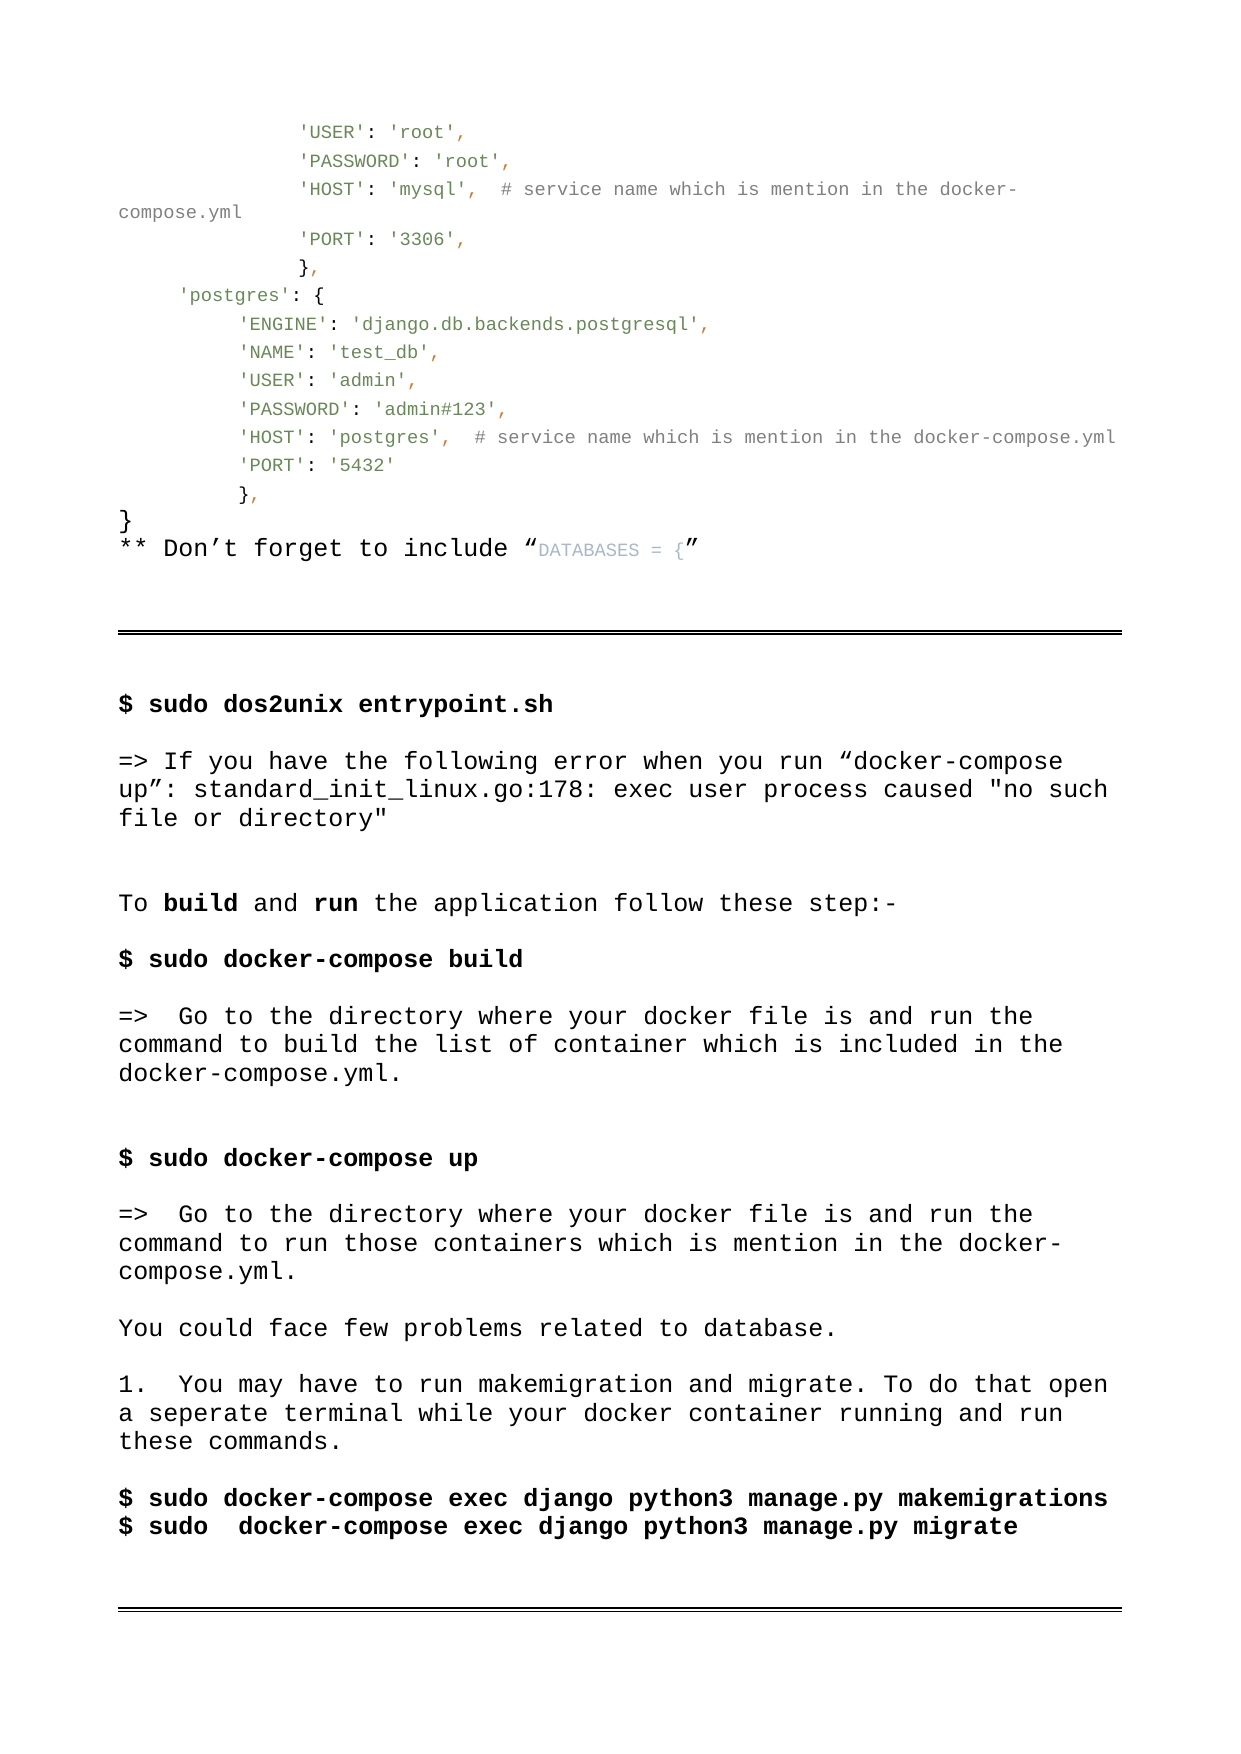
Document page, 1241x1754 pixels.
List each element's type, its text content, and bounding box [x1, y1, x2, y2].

text 'USER': 'admin', [118, 366, 1122, 394]
text $ sudo docker-compose build [118, 947, 1122, 975]
text $ sudo dos2unix entrypoint.sh [118, 692, 1122, 720]
text => If you have the following error when you run “docker-compose up”: standard_init_linux.go:178: exec user process caused "no such file or directory" [118, 748, 1122, 833]
text $ sudo docker-compose up [118, 1145, 1122, 1173]
text => Go to the directory where your docker file is and run the command to build the list of container which is included in the docker-compose.yml. [118, 1003, 1122, 1088]
text ** Don’t forget to include “DATABASES = {” [118, 536, 1122, 564]
text }, [118, 479, 1122, 508]
text 'PASSWORD': 'admin#123', [118, 394, 1122, 423]
text }, [118, 253, 1122, 281]
text You could face few problems related to database. [118, 1315, 1122, 1343]
text 'PORT': '3306', [118, 224, 1122, 253]
text 'NAME': 'test_db', [118, 338, 1122, 366]
text } [118, 508, 1122, 536]
text $ sudo docker-compose exec django python3 manage.py migrate [118, 1513, 1122, 1542]
text 'postgres': { [118, 281, 1122, 309]
text 'PASSWORD': 'root', [118, 146, 1122, 175]
text 'PORT': '5432' [118, 451, 1122, 479]
text To build and run the application follow these step:- [118, 890, 1122, 918]
text 1. You may have to run makemigration and migrate. To do that open a seperate terminal while your docker container running and run these commands. [118, 1372, 1122, 1457]
text $ sudo docker-compose exec django python3 manage.py makemigrations [118, 1485, 1122, 1513]
text => Go to the directory where your docker file is and run the command to run those containers which is mention in the docker-compose.yml. [118, 1202, 1122, 1287]
text 'ENGINE': 'django.db.backends.postgresql', [118, 309, 1122, 338]
text 'USER': 'root', [118, 118, 1122, 146]
text 'HOST': 'mysql', # service name which is mention in the docker-compose.yml [118, 175, 1122, 224]
text 'HOST': 'postgres', # service name which is mention in the docker-compose.yml [118, 423, 1122, 451]
